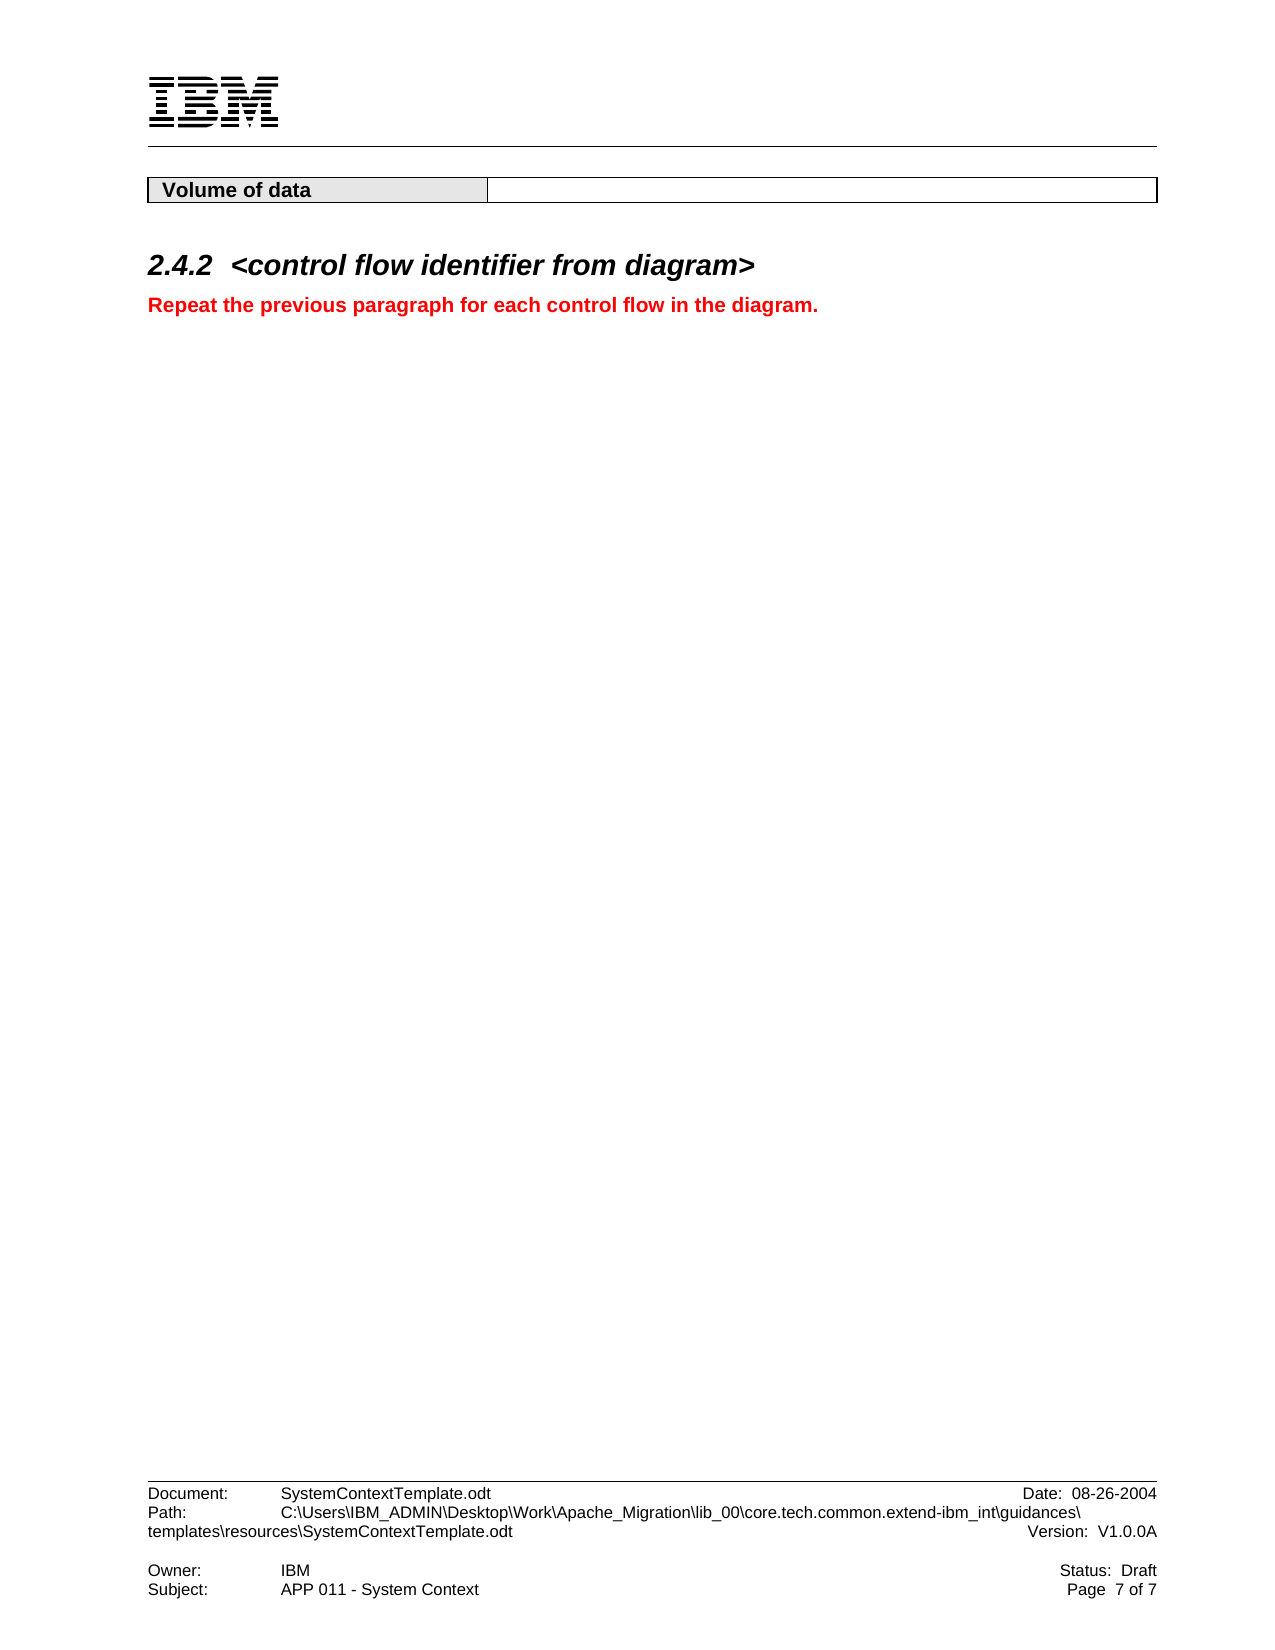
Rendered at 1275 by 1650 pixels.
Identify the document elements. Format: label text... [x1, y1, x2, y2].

text Repeat the previous paragraph for each control flow in the diagram. [148, 293, 1157, 317]
subtitle <control flow identifier from diagram> [148, 247, 1157, 281]
table_cell Volume of data [149, 178, 487, 202]
table_cell [488, 178, 1156, 202]
